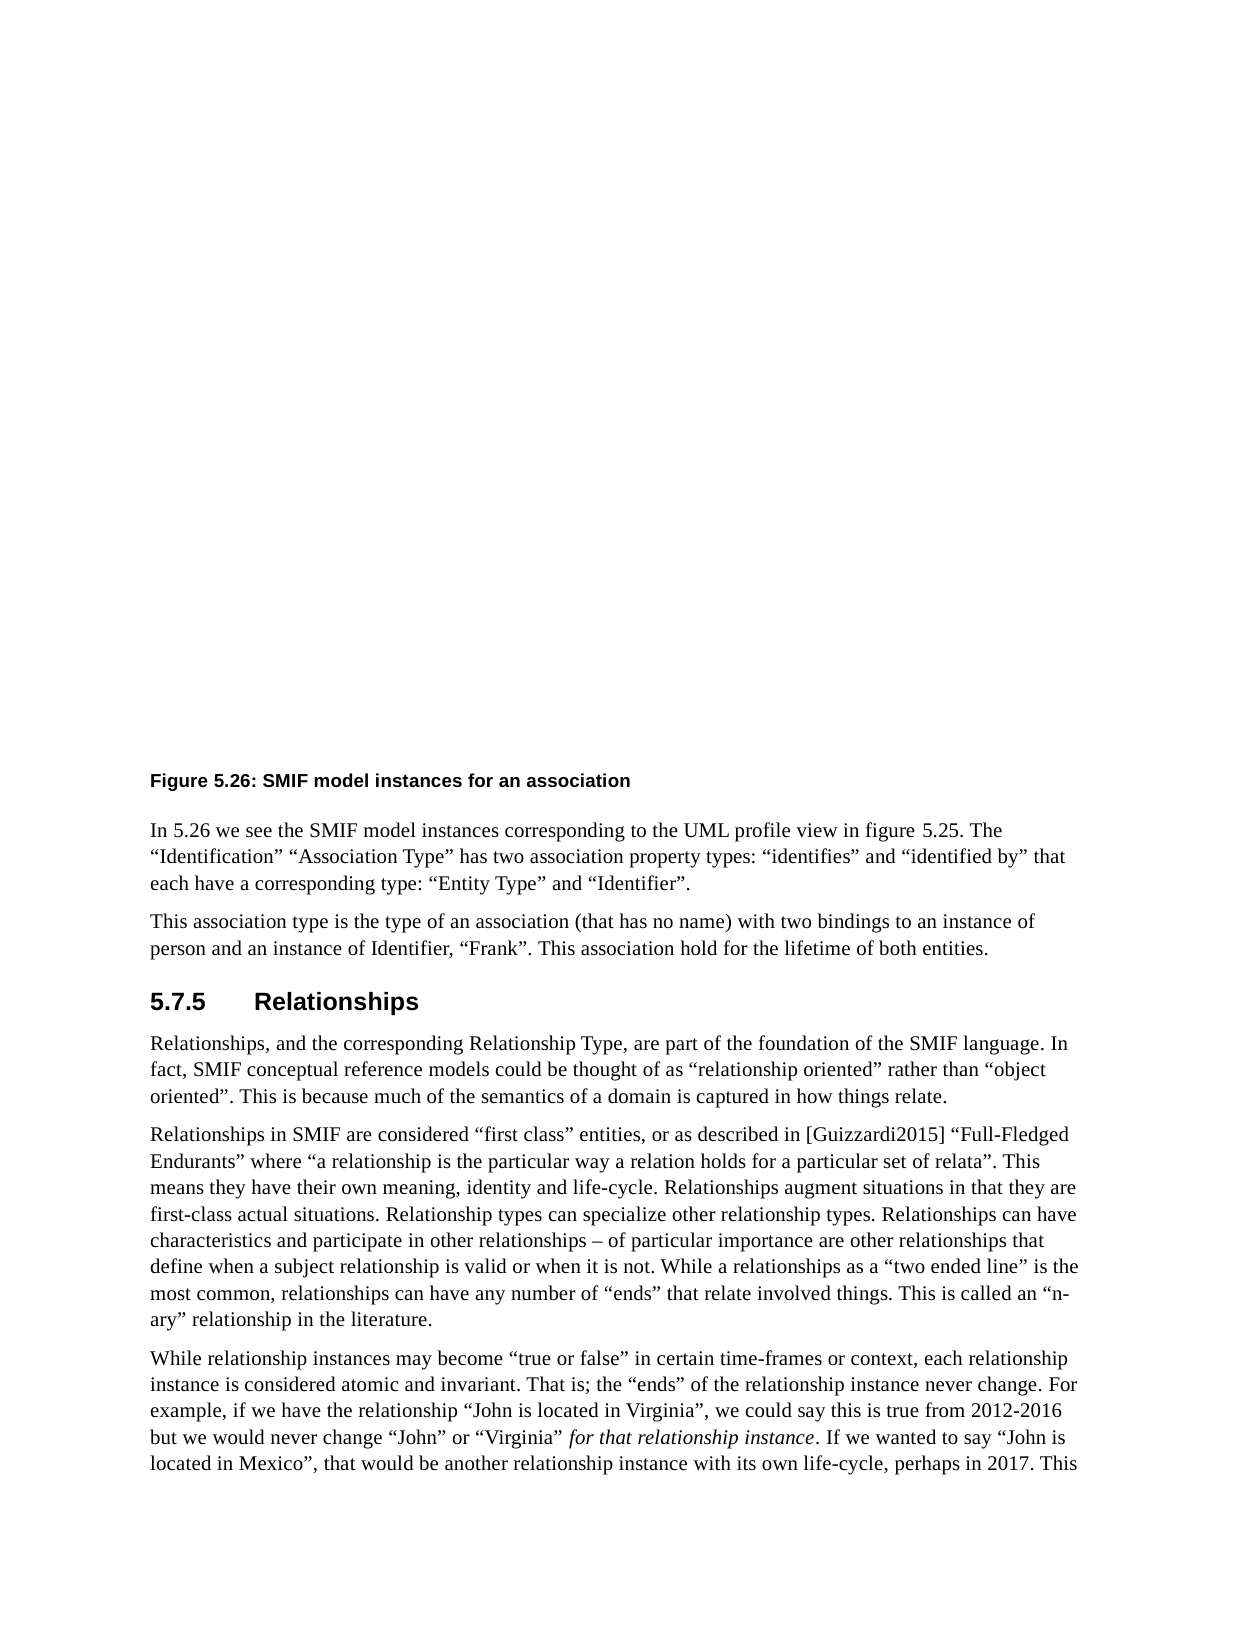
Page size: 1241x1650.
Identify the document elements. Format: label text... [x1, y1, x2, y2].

text Relationships in SMIF are considered “first class” entities, or as described in [Guizzardi2015] “Full-Fledged Endurants” where “a relationship is the particular way a relation holds for a particular set of relata”. This means they have their own meaning, identity and life-cycle. Relationships augment situations in that they are first-class actual situations. Relationship types can specialize other relationship types. Relationships can have characteristics and participate in other relationships – of particular importance are other relationships that define when a subject relationship is valid or when it is not. While a relationships as a “two ended line” is the most common, relationships can have any number of “ends” that relate involved things. This is called an “n-ary” relationship in the literature. [150, 1122, 1090, 1331]
text [150, 150, 1090, 174]
text In 5.26 we see the SMIF model instances corresponding to the UML profile view in figure 5.25. The “Identification” “Association Type” has two association property types: “identifies” and “identified by” that each have a corresponding type: “Entity Type” and “Identifier”. [150, 792, 1090, 895]
text Figure 5.26: SMIF model instances for an association [150, 174, 1090, 792]
text This association type is the type of an association (that has no name) with two bindings to an instance of person and an instance of Identifier, “Frank”. This association hold for the lifetime of both entities. [150, 909, 1090, 959]
subtitle Relationships [150, 987, 1090, 1016]
text Relationships, and the corresponding Relationship Type, are part of the foundation of the SMIF language. In fact, SMIF conceptual reference models could be thought of as “relationship oriented” rather than “object oriented”. This is because much of the semantics of a domain is captured in how things relate. [150, 1031, 1090, 1108]
text While relationship instances may become “true or false” in certain time-frames or context, each relationship instance is considered atomic and invariant. That is; the “ends” of the relationship instance never change. For example, if we have the relationship “John is located in Virginia”, we could say this is true from 2012-2016 but we would never change “John” or “Virginia” for that relationship instance. If we wanted to say “John is located in Mexico”, that would be another relationship instance with its own life-cycle, perhaps in 2017. This [150, 1345, 1090, 1475]
